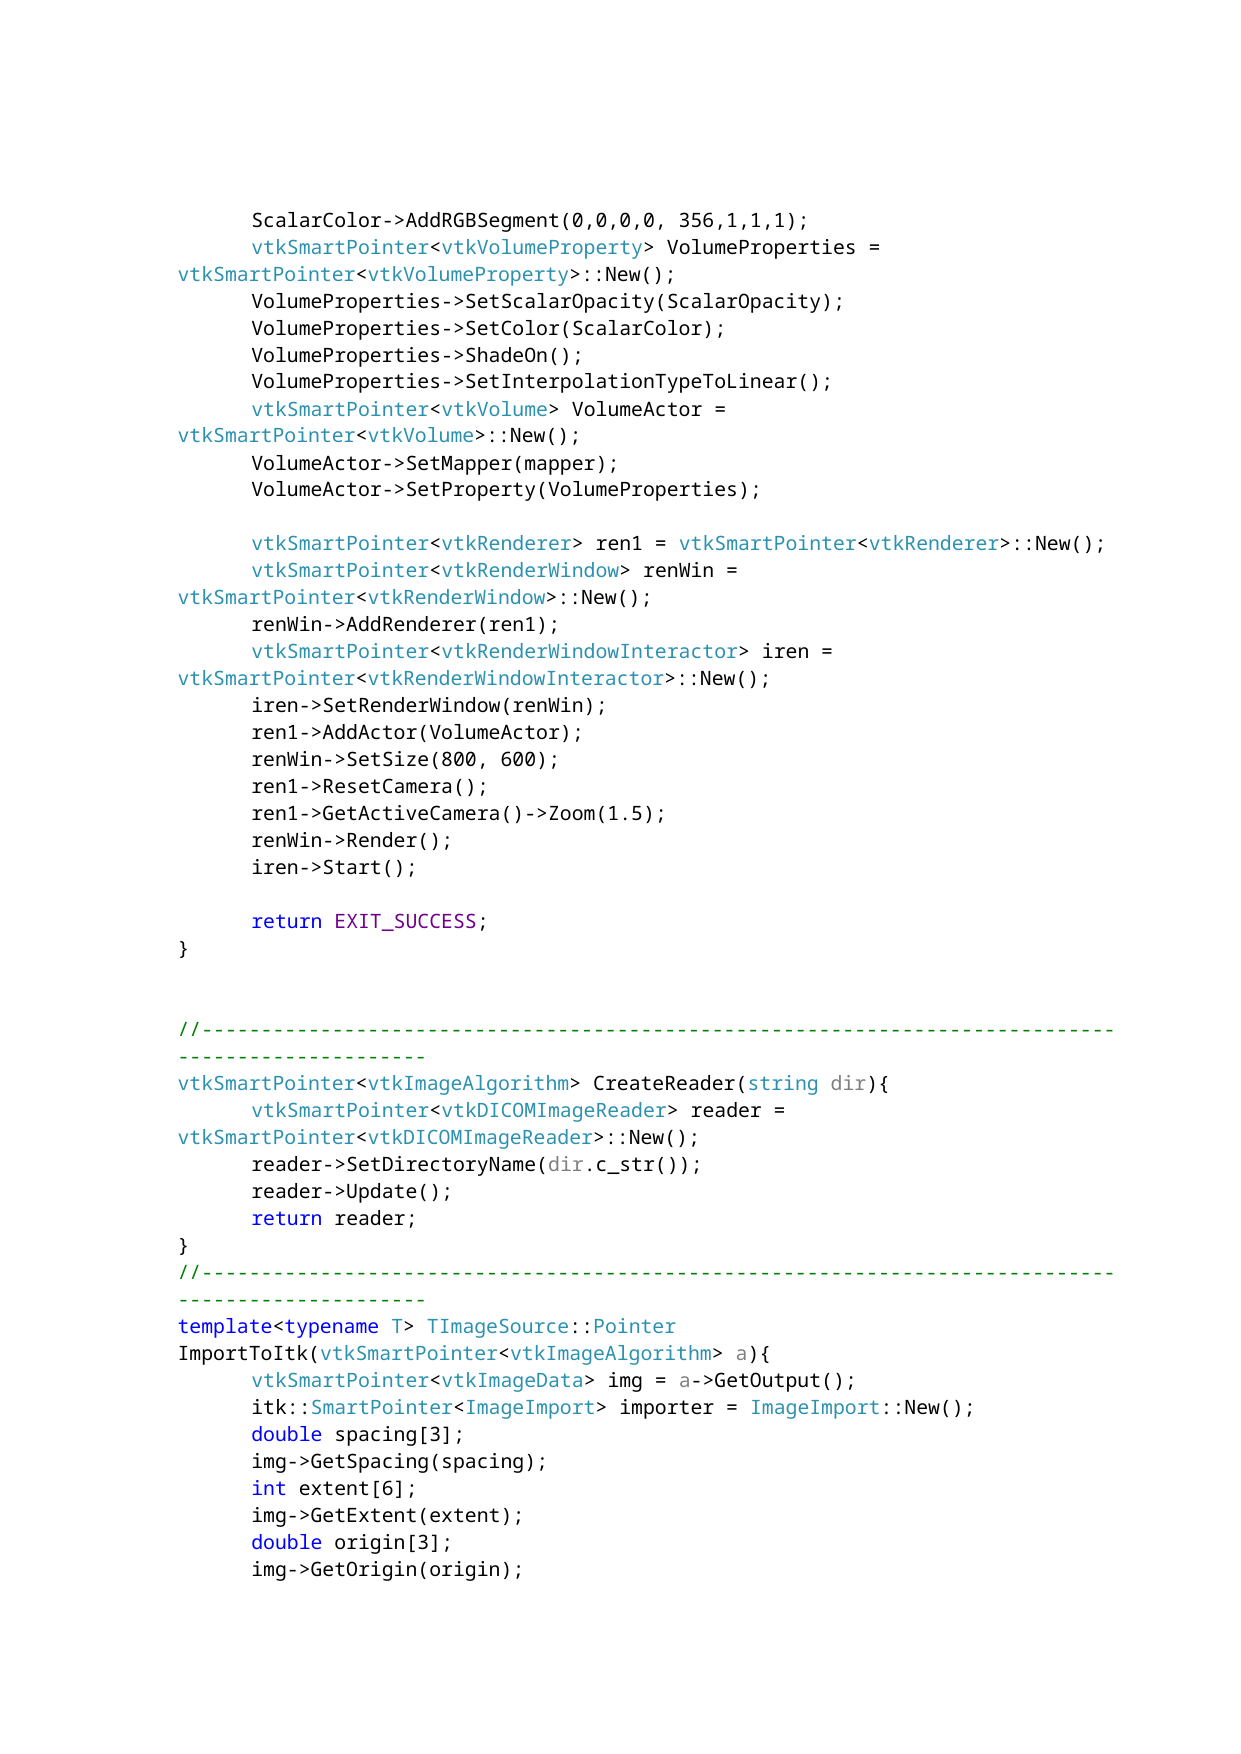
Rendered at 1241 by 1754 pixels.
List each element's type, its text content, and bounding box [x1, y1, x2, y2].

text renWin->SetSize(800, 600); [177, 746, 1122, 772]
text iren->SetRenderWindow(renWin); [177, 692, 1122, 718]
text vtkSmartPointer<vtkImageData> img = a->GetOutput(); [177, 1366, 1122, 1393]
text renWin->AddRenderer(ren1); [177, 611, 1122, 638]
text template<typename T> TImageSource::Pointer ImportToItk(vtkSmartPointer<vtkImageAlgorithm> a){ [177, 1312, 1122, 1366]
text return reader; [177, 1204, 1122, 1231]
text //-------------------------------------------------------------------------------------------------- [177, 1015, 1122, 1069]
text ScalarColor->AddRGBSegment(0,0,0,0, 356,1,1,1); [177, 206, 1122, 233]
text VolumeProperties->SetScalarOpacity(ScalarOpacity); [177, 287, 1122, 314]
text int extent[6]; [177, 1474, 1122, 1501]
text VolumeActor->SetMapper(mapper); [177, 449, 1122, 476]
text itk::SmartPointer<ImageImport> importer = ImageImport::New(); [177, 1393, 1122, 1420]
text double spacing[3]; [177, 1420, 1122, 1447]
text ren1->ResetCamera(); [177, 772, 1122, 799]
text vtkSmartPointer<vtkRenderWindowInteractor> iren = vtkSmartPointer<vtkRenderWindowInteractor>::New(); [177, 638, 1122, 692]
text VolumeActor->SetProperty(VolumeProperties); [177, 476, 1122, 503]
text } [177, 1231, 1122, 1258]
text renWin->Render(); [177, 826, 1122, 853]
text img->GetSpacing(spacing); [177, 1447, 1122, 1474]
text ren1->AddActor(VolumeActor); [177, 718, 1122, 746]
text return EXIT_SUCCESS; [177, 907, 1122, 934]
text vtkSmartPointer<vtkVolume> VolumeActor = vtkSmartPointer<vtkVolume>::New(); [177, 395, 1122, 449]
text reader->SetDirectoryName(dir.c_str()); [177, 1150, 1122, 1177]
text vtkSmartPointer<vtkImageAlgorithm> CreateReader(string dir){ [177, 1069, 1122, 1096]
text vtkSmartPointer<vtkRenderWindow> renWin = vtkSmartPointer<vtkRenderWindow>::New(); [177, 557, 1122, 611]
text iren->Start(); [177, 853, 1122, 880]
text VolumeProperties->SetColor(ScalarColor); [177, 314, 1122, 341]
text VolumeProperties->ShadeOn(); [177, 341, 1122, 368]
text VolumeProperties->SetInterpolationTypeToLinear(); [177, 368, 1122, 395]
text reader->Update(); [177, 1177, 1122, 1204]
text double origin[3]; [177, 1528, 1122, 1555]
text //-------------------------------------------------------------------------------------------------- [177, 1258, 1122, 1312]
text img->GetOrigin(origin); [177, 1555, 1122, 1582]
text vtkSmartPointer<vtkRenderer> ren1 = vtkSmartPointer<vtkRenderer>::New(); [177, 530, 1122, 557]
text vtkSmartPointer<vtkVolumeProperty> VolumeProperties = vtkSmartPointer<vtkVolumeProperty>::New(); [177, 233, 1122, 287]
text } [177, 934, 1122, 961]
text img->GetExtent(extent); [177, 1501, 1122, 1528]
text ren1->GetActiveCamera()->Zoom(1.5); [177, 799, 1122, 826]
text vtkSmartPointer<vtkDICOMImageReader> reader = vtkSmartPointer<vtkDICOMImageReader>::New(); [177, 1096, 1122, 1150]
